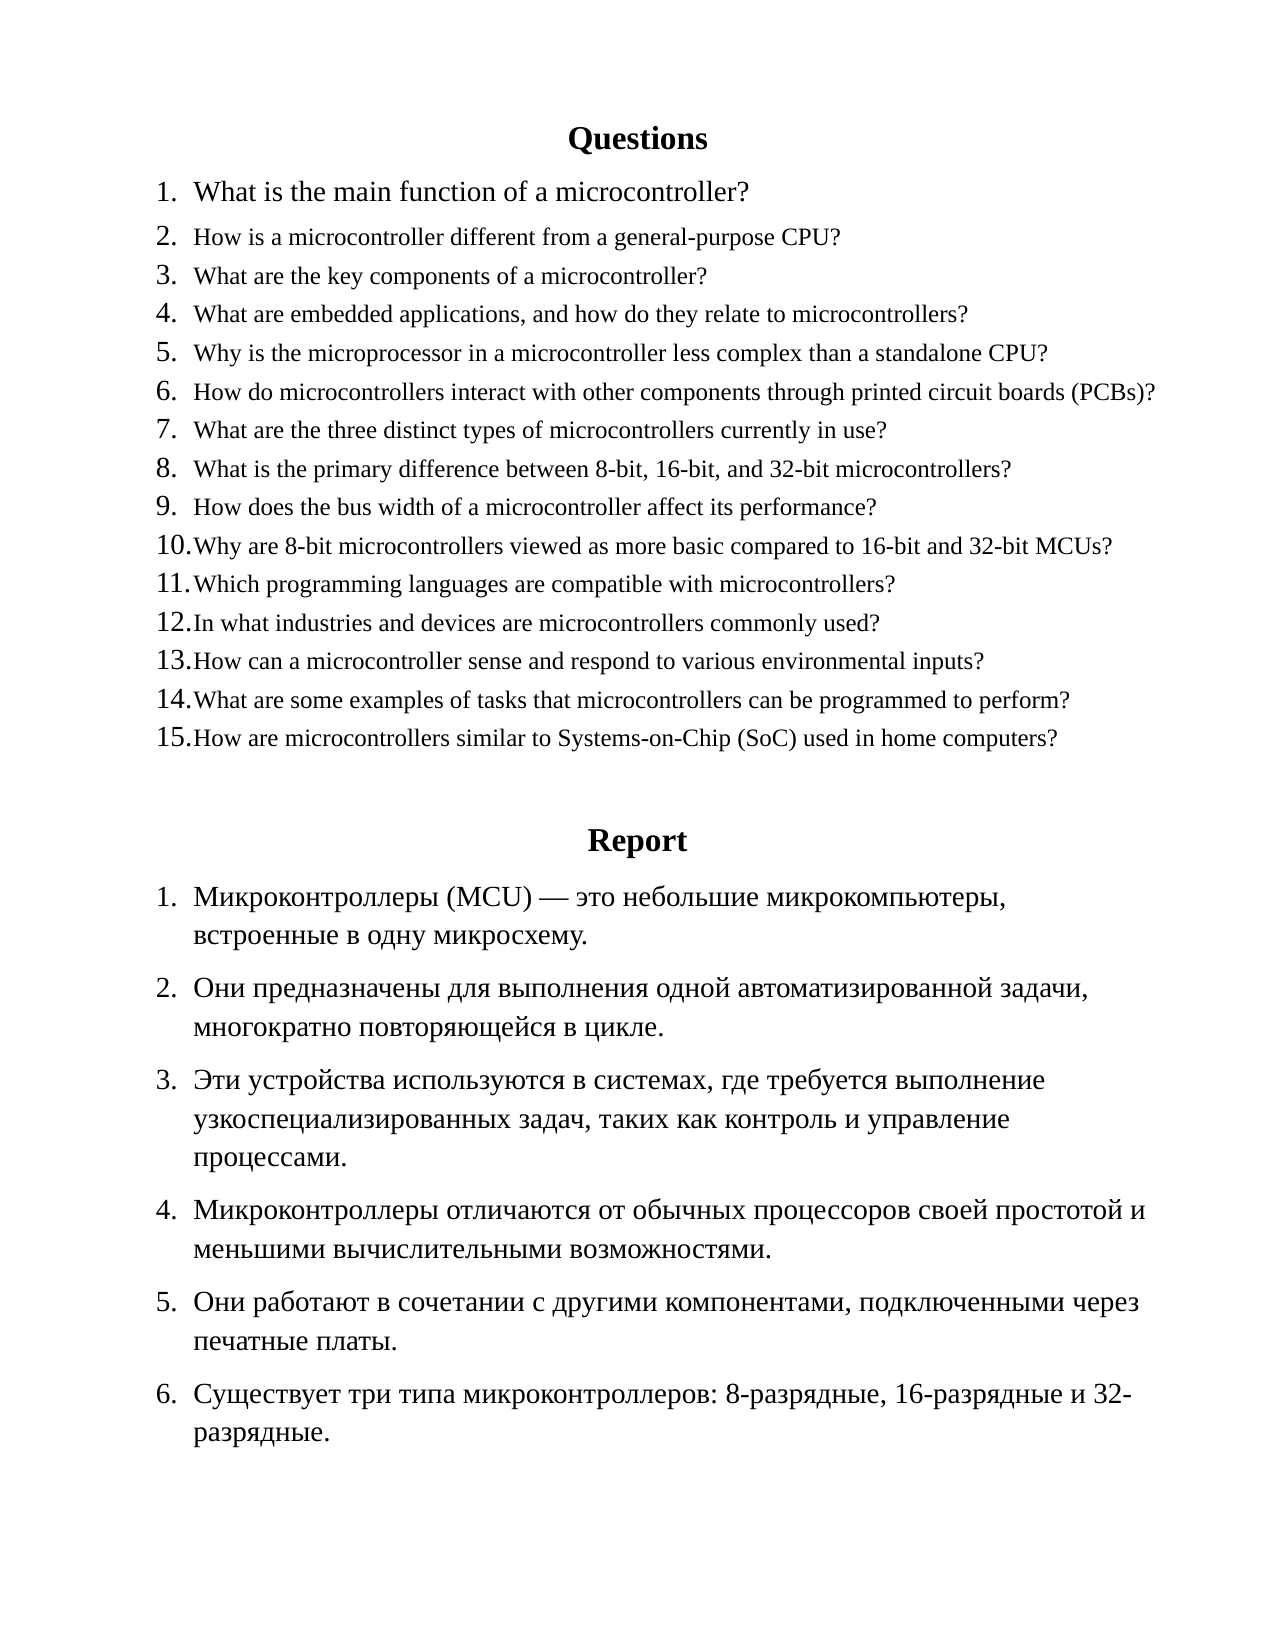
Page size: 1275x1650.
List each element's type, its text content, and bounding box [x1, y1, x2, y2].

list What are the key components of a microcontroller? [156, 257, 1157, 291]
list What is the main function of a microcontroller? [156, 174, 1157, 208]
list How does the bus width of a microcontroller affect its performance? [156, 488, 1157, 522]
list What are embedded applications, and how do they relate to microcontrollers? [156, 296, 1157, 329]
list Эти устройства используются в системах, где требуется выполнение узкоспециализированных задач, таких как контроль и управление процессами. [156, 1062, 1157, 1173]
list Why are 8-bit microcontrollers viewed as more basic compared to 16-bit and 32-bit MCUs? [156, 527, 1157, 560]
list Существует три типа микроконтроллеров: 8-разрядные, 16-разрядные и 32-разрядные. [156, 1376, 1157, 1448]
list In what industries and devices are microcontrollers commonly used? [156, 604, 1157, 637]
list How is a microcontroller different from a general-purpose CPU? [156, 218, 1157, 252]
list Микроконтроллеры (MCU) — это небольшие микрокомпьютеры, встроенные в одну микросхему. [156, 879, 1157, 951]
list What is the primary difference between 8-bit, 16-bit, and 32-bit microcontrollers? [156, 450, 1157, 483]
text Questions [118, 118, 1157, 156]
list Which programming languages are compatible with microcontrollers? [156, 565, 1157, 599]
text Report [118, 820, 1157, 859]
list How do microcontrollers interact with other components through printed circuit boards (PCBs)? [156, 373, 1157, 406]
list How can a microcontroller sense and respond to various environmental inputs? [156, 642, 1157, 676]
list What are the three distinct types of microcontrollers currently in use? [156, 411, 1157, 445]
list Они предназначены для выполнения одной автоматизированной задачи, многократно повторяющейся в цикле. [156, 971, 1157, 1043]
list What are some examples of tasks that microcontrollers can be programmed to perform? [156, 681, 1157, 714]
list How are microcontrollers similar to Systems-on-Chip (SoC) used in home computers? [156, 719, 1157, 753]
list Они работают в сочетании с другими компонентами, подключенными через печатные платы. [156, 1284, 1157, 1356]
list Why is the microprocessor in a microcontroller less complex than a standalone CPU? [156, 334, 1157, 368]
list Микроконтроллеры отличаются от обычных процессоров своей простотой и меньшими вычислительными возможностями. [156, 1192, 1157, 1264]
